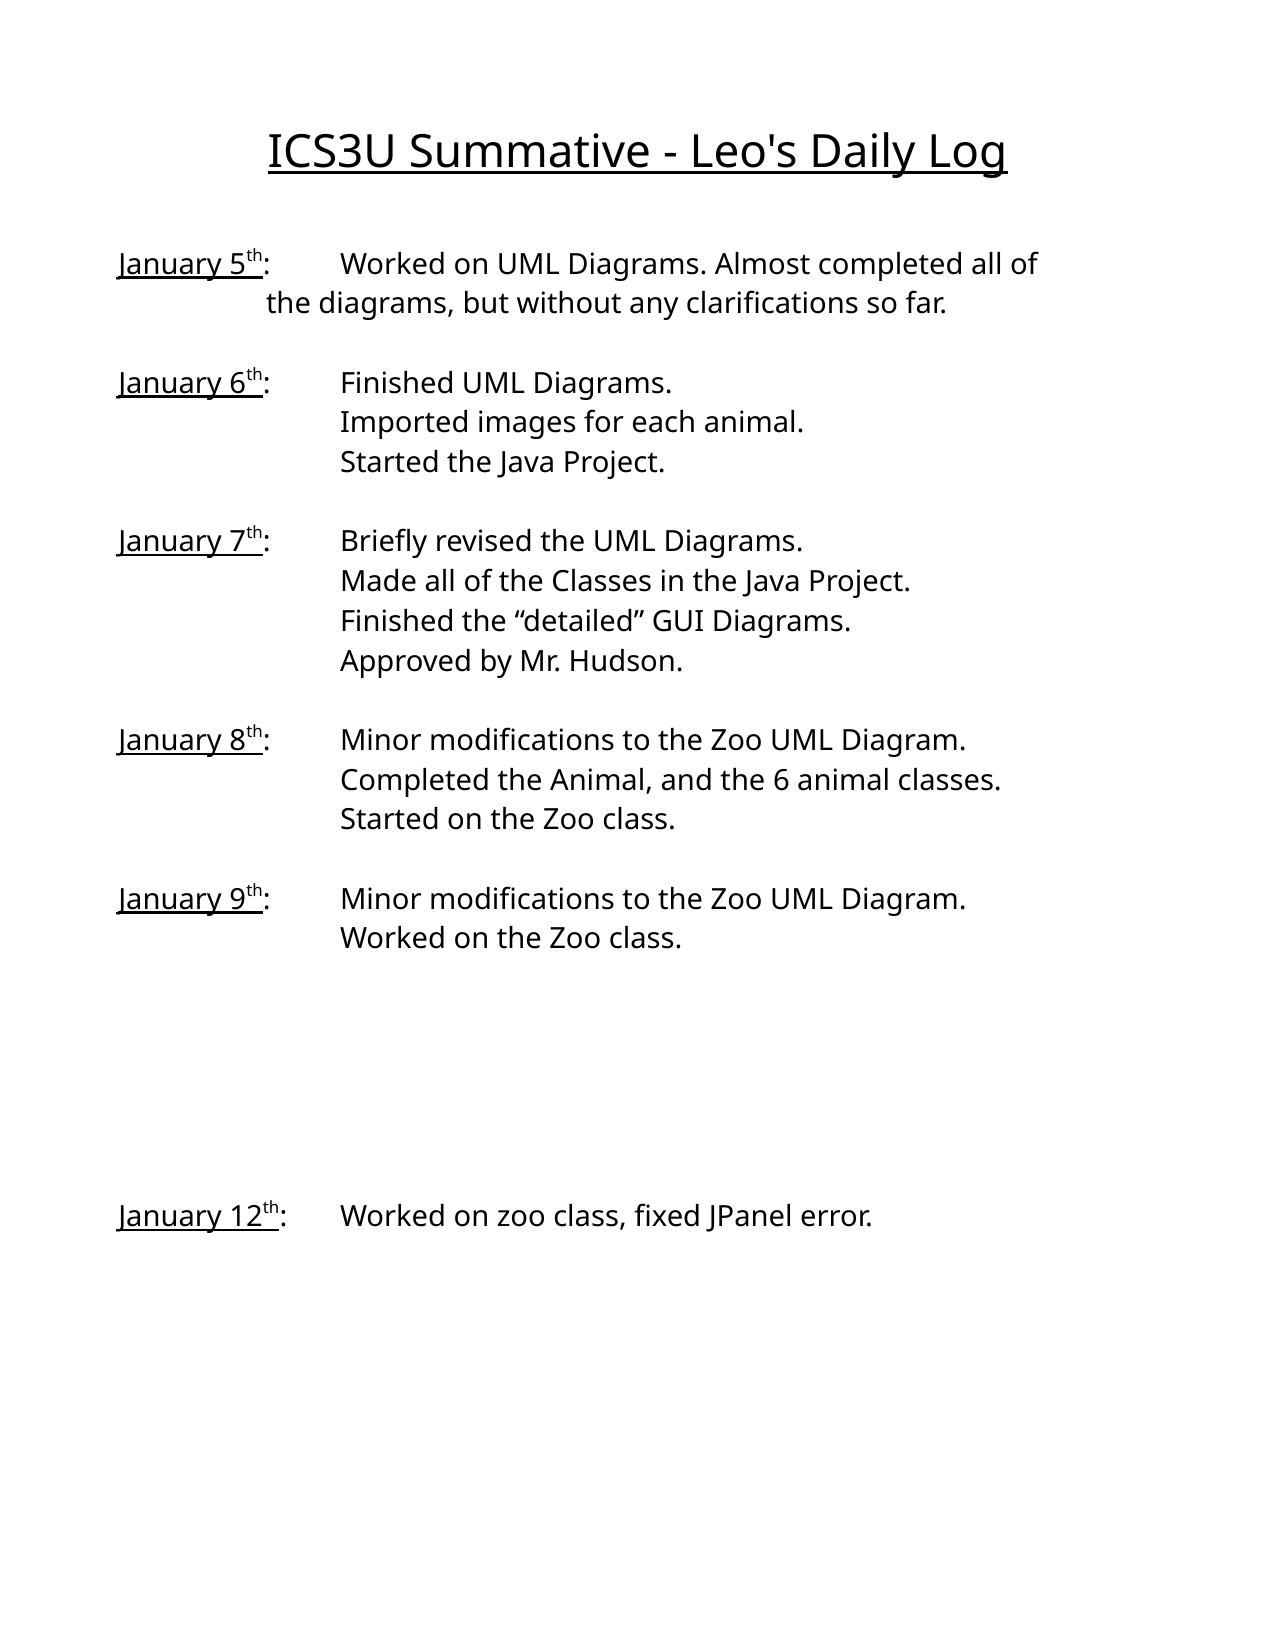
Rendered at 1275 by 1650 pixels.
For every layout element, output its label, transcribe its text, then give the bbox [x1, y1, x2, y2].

text January 12th: Worked on zoo class, fixed JPanel error. [118, 1195, 1157, 1235]
text January 5th: Worked on UML Diagrams. Almost completed all of the diagrams, but without any clarifications so far. [118, 243, 1157, 322]
text Imported images for each animal. [118, 402, 1157, 441]
text Worked on the Zoo class. [118, 918, 1157, 957]
text Approved by Mr. Hudson. [118, 640, 1157, 679]
text ICS3U Summative - Leo's Daily Log [118, 118, 1157, 181]
text January 7th: Briefly revised the UML Diagrams. [118, 521, 1157, 560]
text Completed the Animal, and the 6 animal classes. [118, 759, 1157, 798]
text Made all of the Classes in the Java Project. [118, 560, 1157, 600]
text Started the Java Project. [118, 441, 1157, 481]
text January 6th: Finished UML Diagrams. [118, 362, 1157, 402]
text Started on the Zoo class. [118, 798, 1157, 838]
text January 8th: Minor modifications to the Zoo UML Diagram. [118, 719, 1157, 759]
text January 9th: Minor modifications to the Zoo UML Diagram. [118, 878, 1157, 918]
text Finished the “detailed” GUI Diagrams. [118, 600, 1157, 640]
